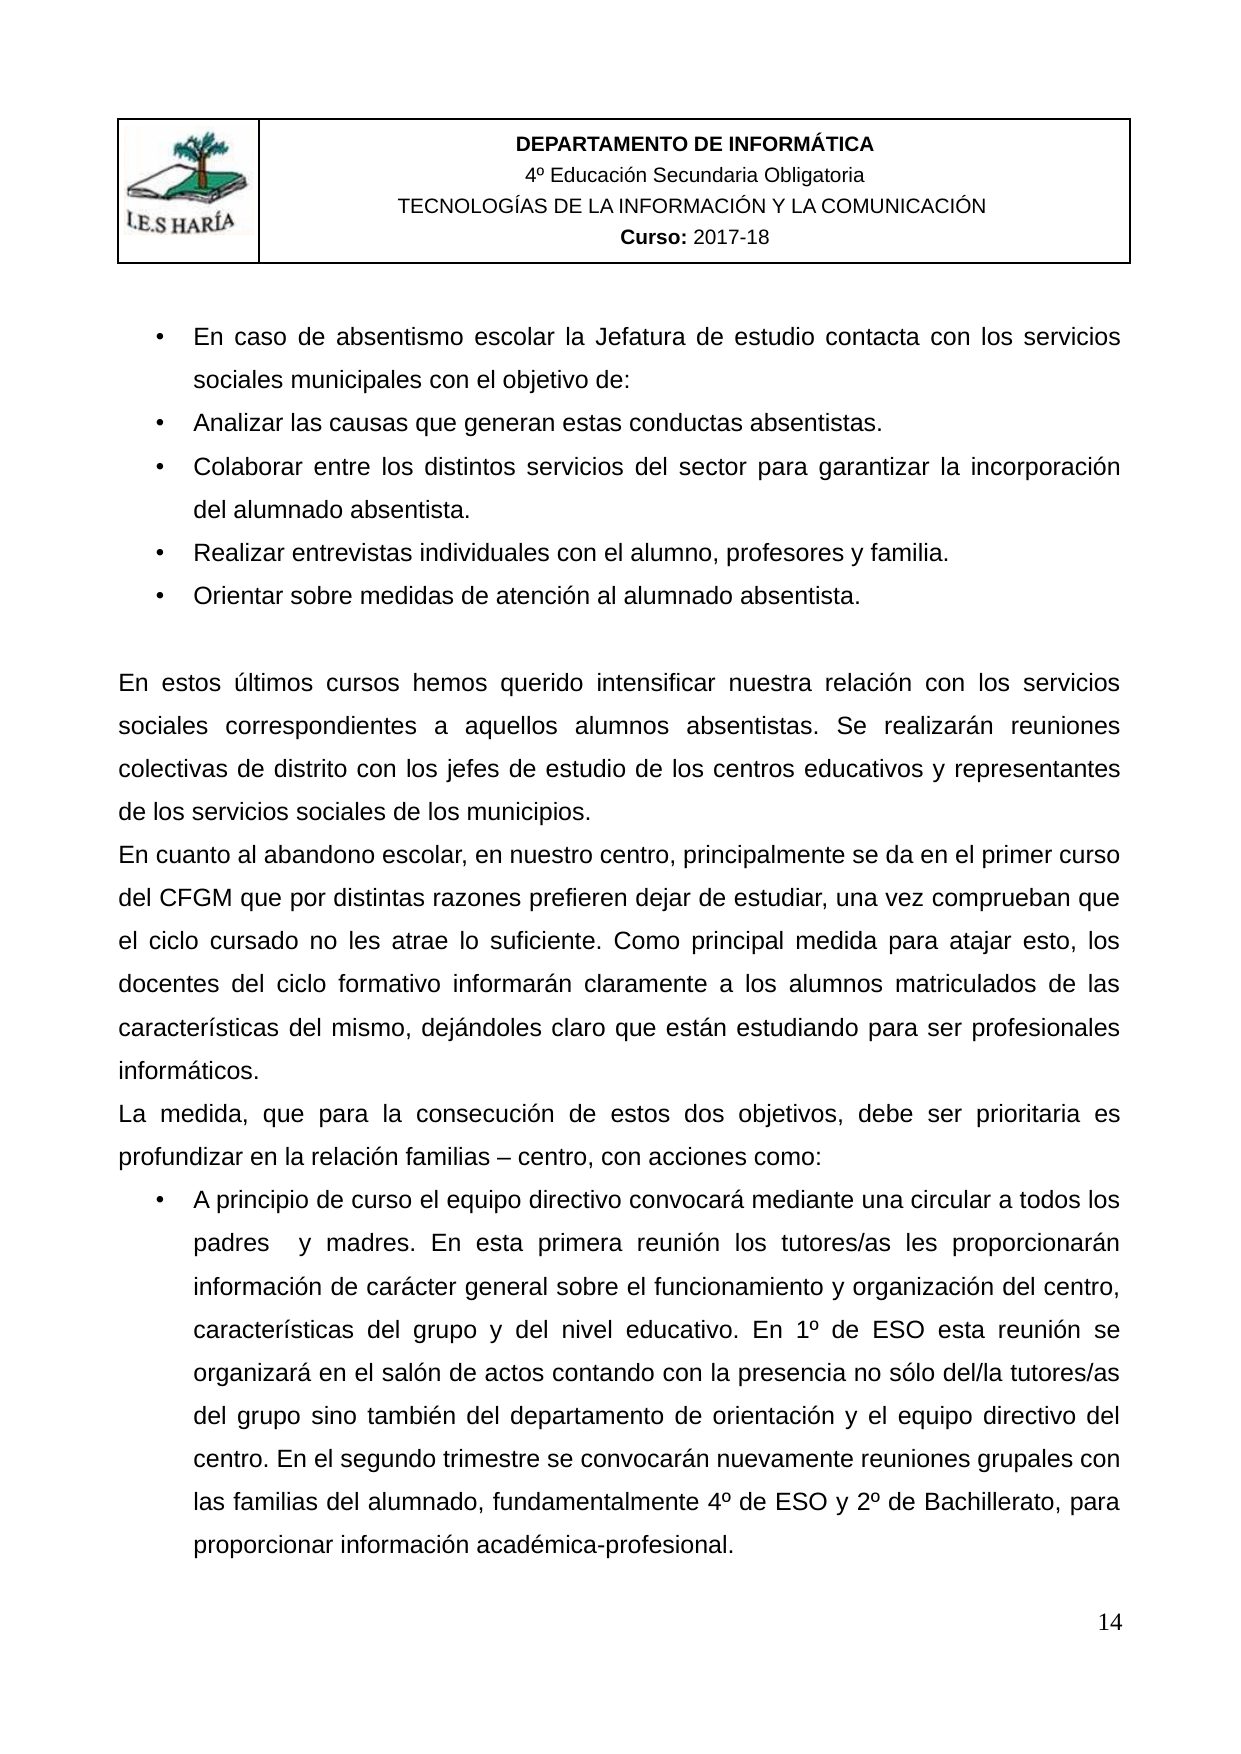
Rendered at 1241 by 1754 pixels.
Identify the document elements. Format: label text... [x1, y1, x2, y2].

text La medida, que para la consecución de estos dos objetivos, debe ser prioritaria es profundizar en la relación familias – centro, con acciones como: [118, 1099, 1122, 1171]
list A principio de curso el equipo directivo convocará mediante una circular a todos los padres y madres. En esta primera reunión los tutores/as les proporcionarán información de carácter general sobre el funcionamiento y organización del centro, características del grupo y del nivel educativo. En 1º de ESO esta reunión se organizará en el salón de actos contando con la presencia no sólo del/la tutores/as del grupo sino también del departamento de orientación y el equipo directivo del centro. En el segundo trimestre se convocarán nuevamente reuniones grupales con las familias del alumnado, fundamentalmente 4º de ESO y 2º de Bachillerato, para proporcionar información académica-profesional. [156, 1185, 1122, 1559]
text En estos últimos cursos hemos querido intensificar nuestra relación con los servicios sociales correspondientes a aquellos alumnos absentistas. Se realizarán reuniones colectivas de distrito con los jefes de estudio de los centros educativos y representantes de los servicios sociales de los municipios. [118, 668, 1122, 826]
list Realizar entrevistas individuales con el alumno, profesores y familia. [156, 538, 1122, 567]
list Analizar las causas que generan estas conductas absentistas. [156, 408, 1122, 437]
list Orientar sobre medidas de atención al alumnado absentista. [156, 581, 1122, 610]
list En caso de absentismo escolar la Jefatura de estudio contacta con los servicios sociales municipales con el objetivo de: [156, 322, 1122, 394]
text En cuanto al abandono escolar, en nuestro centro, principalmente se da en el primer curso del CFGM que por distintas razones prefieren dejar de estudiar, una vez comprueban que el ciclo cursado no les atrae lo suficiente. Como principal medida para atajar esto, los docentes del ciclo formativo informarán claramente a los alumnos matriculados de las características del mismo, dejándoles claro que están estudiando para ser profesionales informáticos. [118, 840, 1122, 1084]
picture [123, 126, 254, 235]
list Colaborar entre los distintos servicios del sector para garantizar la incorporación del alumnado absentista. [156, 452, 1122, 524]
